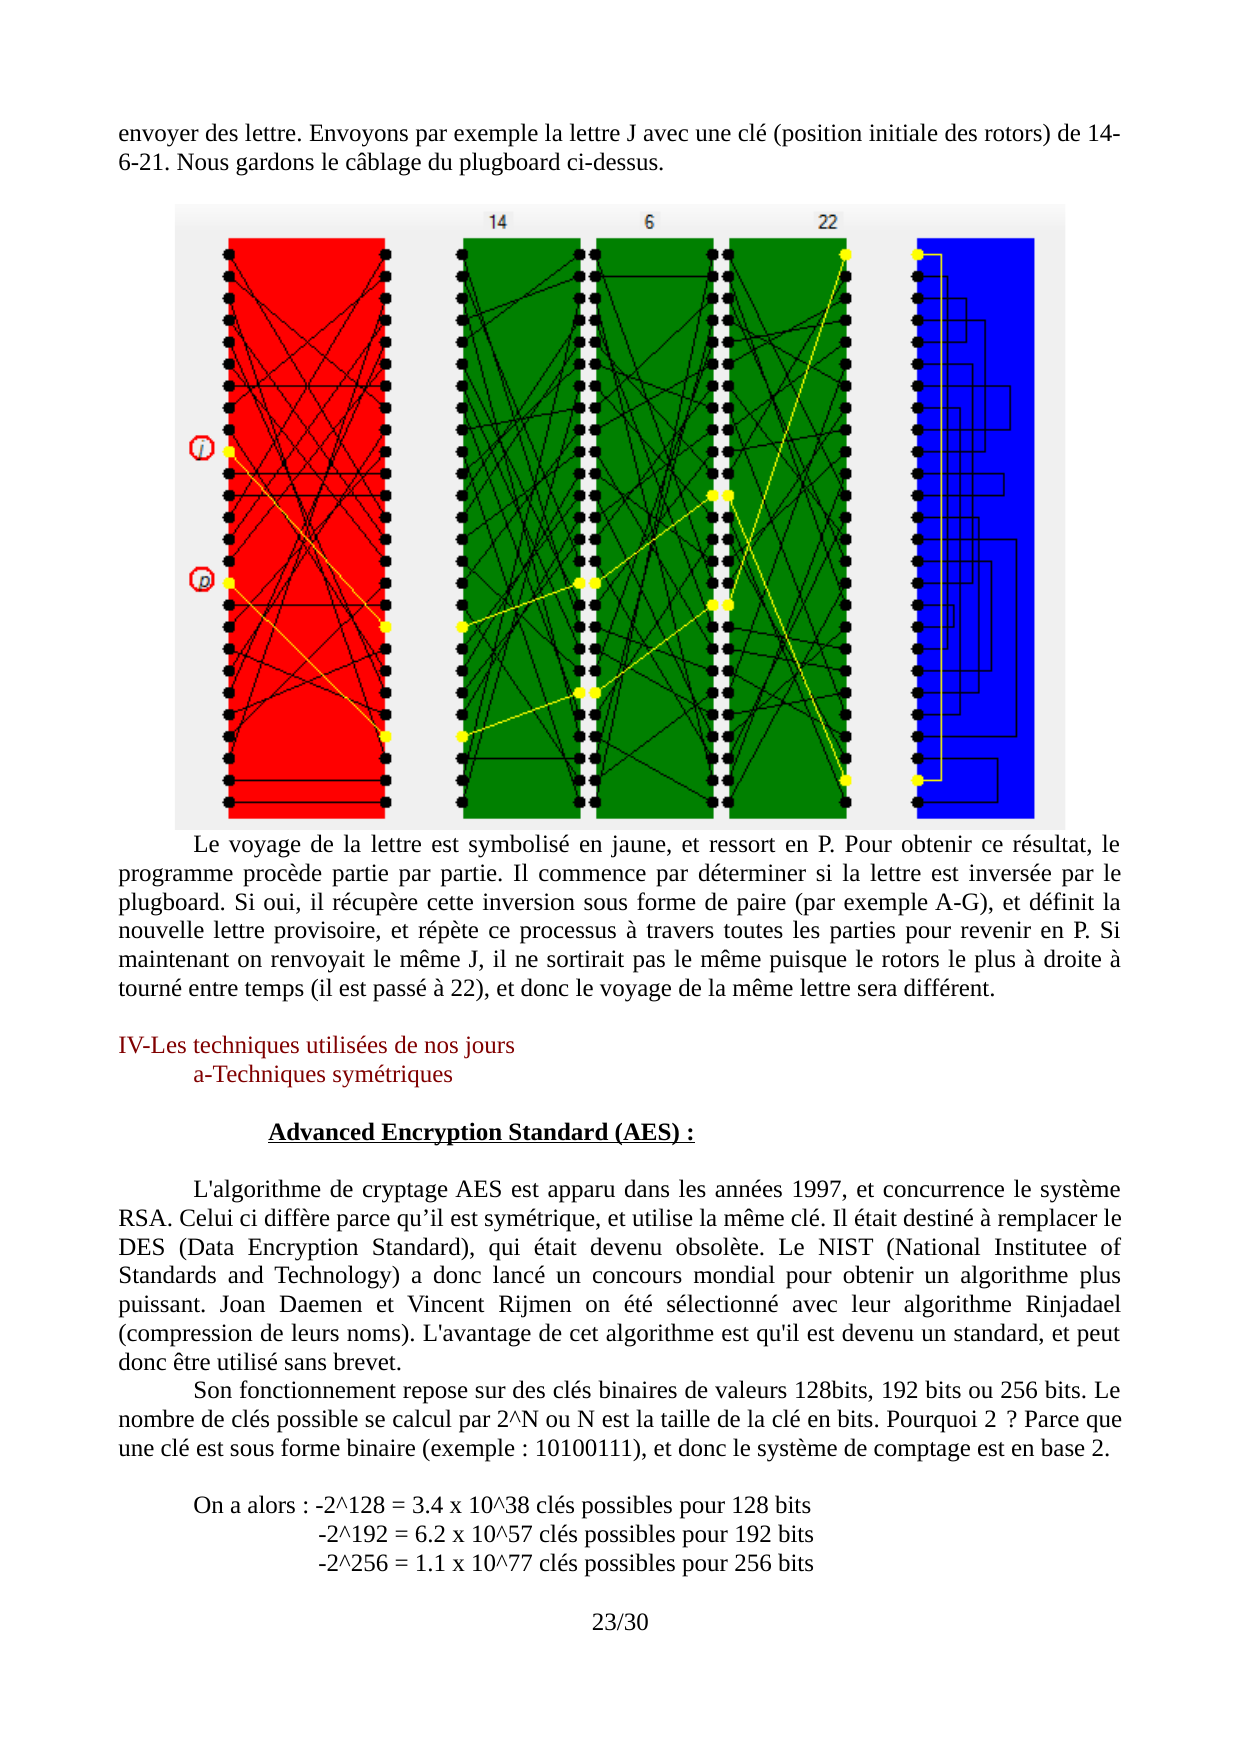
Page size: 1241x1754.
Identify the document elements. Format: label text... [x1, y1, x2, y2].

text Advanced Encryption Standard (AES) : [118, 1117, 1122, 1146]
text Son fonctionnement repose sur des clés binaires de valeurs 128bits, 192 bits ou 256 bits. Le nombre de clés possible se calcul par 2^N ou N est la taille de la clé en bits. Pourquoi 2 ? Parce que une clé est sous forme binaire (exemple : 10100111), et donc le système de comptage est en base 2. [118, 1376, 1122, 1462]
text Le voyage de la lettre est symbolisé en jaune, et ressort en P. Pour obtenir ce résultat, le programme procède partie par partie. Il commence par déterminer si la lettre est inversée par le plugboard. Si oui, il récupère cette inversion sous forme de paire (par exemple A-G), et définit la nouvelle lettre provisoire, et répète ce processus à travers toutes les parties pour revenir en P. Si maintenant on renvoyait le même J, il ne sortirait pas le même puisque le rotors le plus à droite à tourné entre temps (il est passé à 22), et donc le voyage de la même lettre sera différent. [118, 204, 1122, 1002]
text IV-Les techniques utilisées de nos jours [118, 1031, 1122, 1059]
text envoyer des lettre. Envoyons par exemple la lettre J avec une clé (position initiale des rotors) de 14-6-21. Nous gardons le câblage du plugboard ci-dessus. [118, 118, 1122, 176]
text -2^192 = 6.2 x 10^57 clés possibles pour 192 bits [118, 1519, 1122, 1548]
text L'algorithme de cryptage AES est apparu dans les années 1997, et concurrence le système RSA. Celui ci diffère parce qu’il est symétrique, et utilise la même clé. Il était destiné à remplacer le DES (Data Encryption Standard), qui était devenu obsolète. Le NIST (National Institutee of Standards and Technology) a donc lancé un concours mondial pour obtenir un algorithme plus puissant. Joan Daemen et Vincent Rijmen on été sélectionné avec leur algorithme Rinjadael (compression de leurs noms). L'avantage de cet algorithme est qu'il est devenu un standard, et peut donc être utilisé sans brevet. [118, 1174, 1122, 1376]
text -2^256 = 1.1 x 10^77 clés possibles pour 256 bits [118, 1548, 1122, 1577]
picture [174, 204, 1066, 830]
text a-Techniques symétriques [118, 1059, 1122, 1088]
text On a alors : -2^128 = 3.4 x 10^38 clés possibles pour 128 bits [118, 1491, 1122, 1519]
